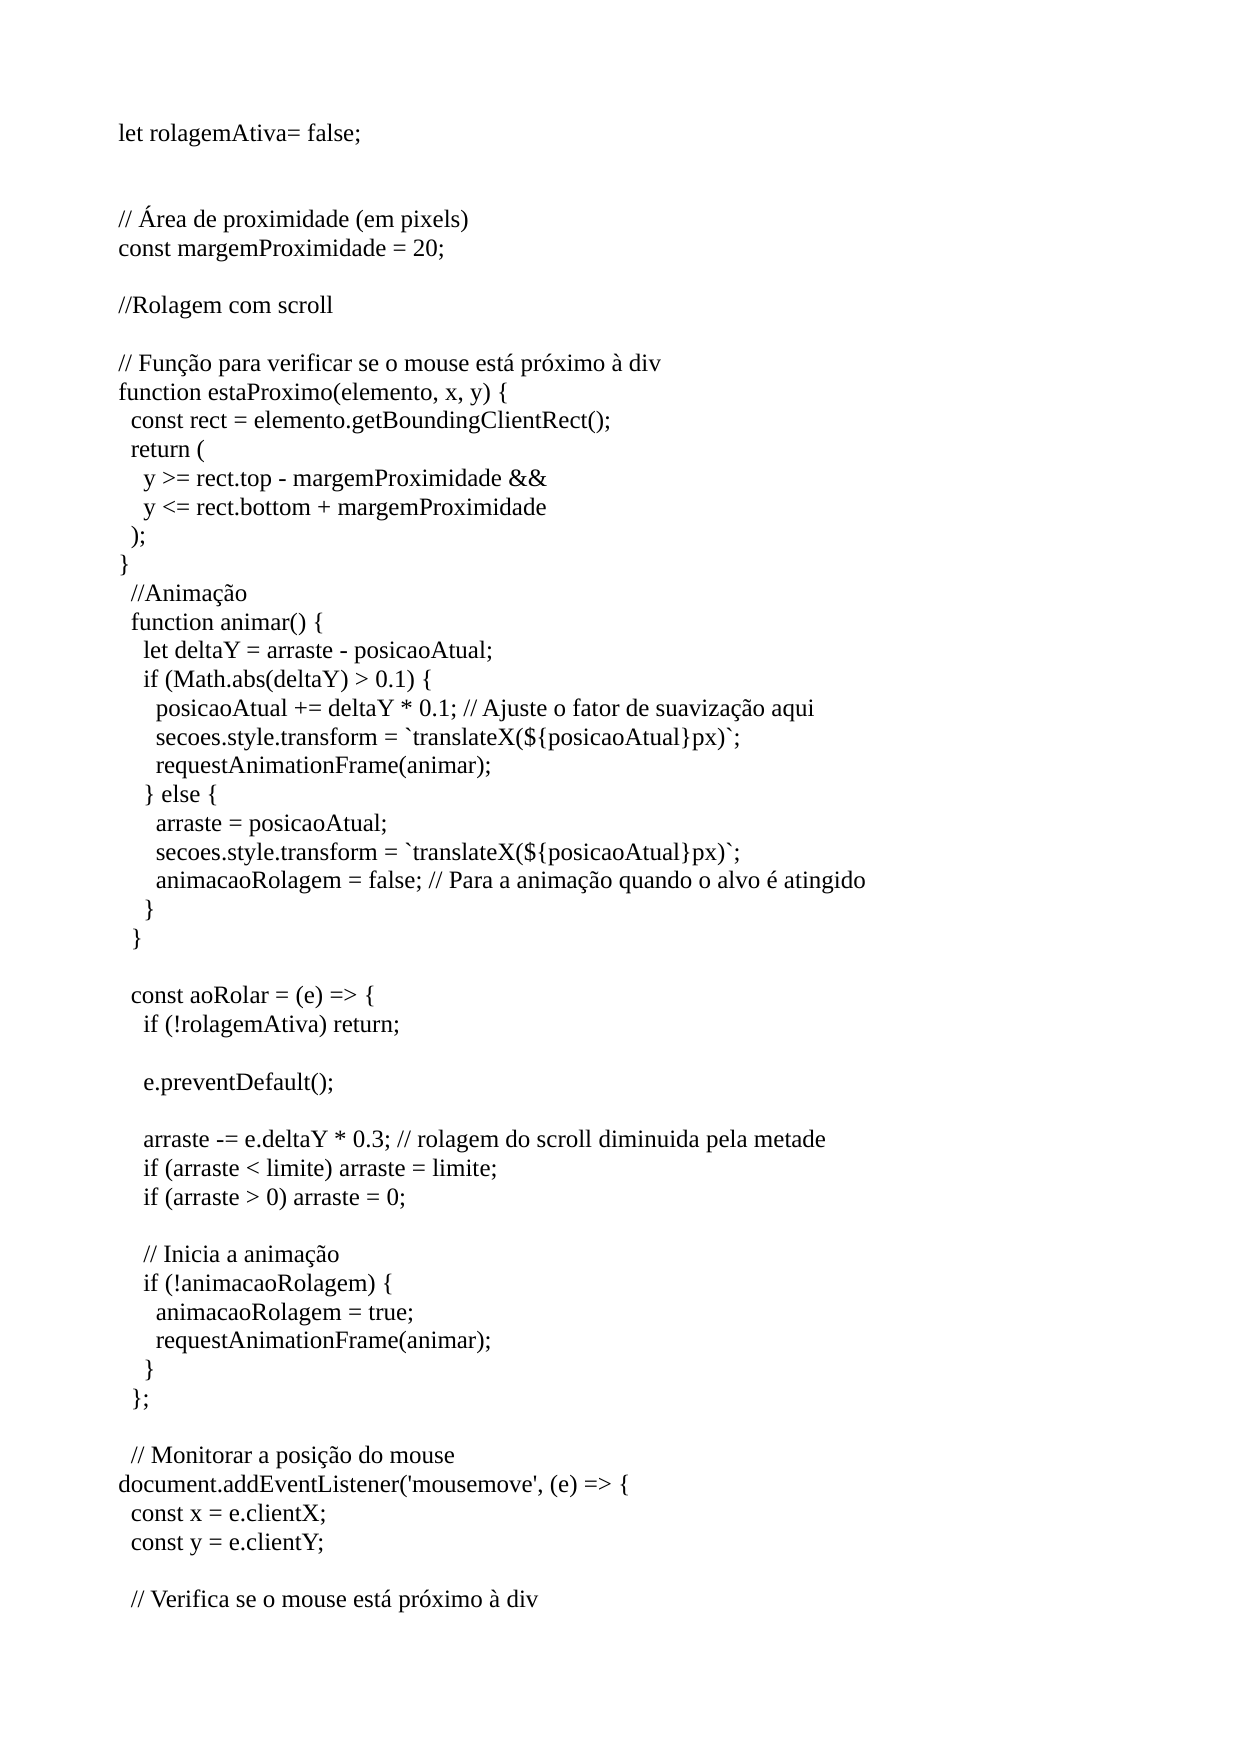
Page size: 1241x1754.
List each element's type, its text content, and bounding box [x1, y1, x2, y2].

text if (arraste > 0) arraste = 0; [118, 1182, 1122, 1211]
text }; [118, 1383, 1122, 1412]
text secoes.style.transform = `translateX(${posicaoAtual}px)`; [118, 837, 1122, 866]
text //Rolagem com scroll [118, 291, 1122, 319]
text } [118, 549, 1122, 578]
text let rolagemAtiva= false; [118, 118, 1122, 147]
text // Monitorar a posição do mouse [118, 1441, 1122, 1469]
text return ( [118, 434, 1122, 463]
text } [118, 923, 1122, 952]
text e.preventDefault(); [118, 1067, 1122, 1096]
text requestAnimationFrame(animar); [118, 1326, 1122, 1354]
text const rect = elemento.getBoundingClientRect(); [118, 406, 1122, 434]
text const y = e.clientY; [118, 1527, 1122, 1556]
text arraste -= e.deltaY * 0.3; // rolagem do scroll diminuida pela metade [118, 1124, 1122, 1153]
text // Verifica se o mouse está próximo à div [118, 1584, 1122, 1613]
text function animar() { [118, 607, 1122, 636]
text } else { [118, 779, 1122, 808]
text // Função para verificar se o mouse está próximo à div [118, 348, 1122, 377]
text arraste = posicaoAtual; [118, 808, 1122, 837]
text function estaProximo(elemento, x, y) { [118, 377, 1122, 406]
text } [118, 894, 1122, 923]
text document.addEventListener('mousemove', (e) => { [118, 1469, 1122, 1498]
text if (!rolagemAtiva) return; [118, 1009, 1122, 1038]
text secoes.style.transform = `translateX(${posicaoAtual}px)`; [118, 722, 1122, 751]
text y >= rect.top - margemProximidade && [118, 463, 1122, 492]
text animacaoRolagem = true; [118, 1297, 1122, 1326]
text const margemProximidade = 20; [118, 233, 1122, 262]
text if (arraste < limite) arraste = limite; [118, 1153, 1122, 1182]
text requestAnimationFrame(animar); [118, 751, 1122, 779]
text if (Math.abs(deltaY) > 0.1) { [118, 664, 1122, 693]
text animacaoRolagem = false; // Para a animação quando o alvo é atingido [118, 866, 1122, 894]
text } [118, 1354, 1122, 1383]
text posicaoAtual += deltaY * 0.1; // Ajuste o fator de suavização aqui [118, 693, 1122, 722]
text //Animação [118, 578, 1122, 607]
text if (!animacaoRolagem) { [118, 1268, 1122, 1297]
text // Inicia a animação [118, 1239, 1122, 1268]
text // Área de proximidade (em pixels) [118, 204, 1122, 233]
text y <= rect.bottom + margemProximidade [118, 492, 1122, 521]
text ); [118, 521, 1122, 549]
text const aoRolar = (e) => { [118, 981, 1122, 1009]
text const x = e.clientX; [118, 1498, 1122, 1527]
text let deltaY = arraste - posicaoAtual; [118, 636, 1122, 664]
